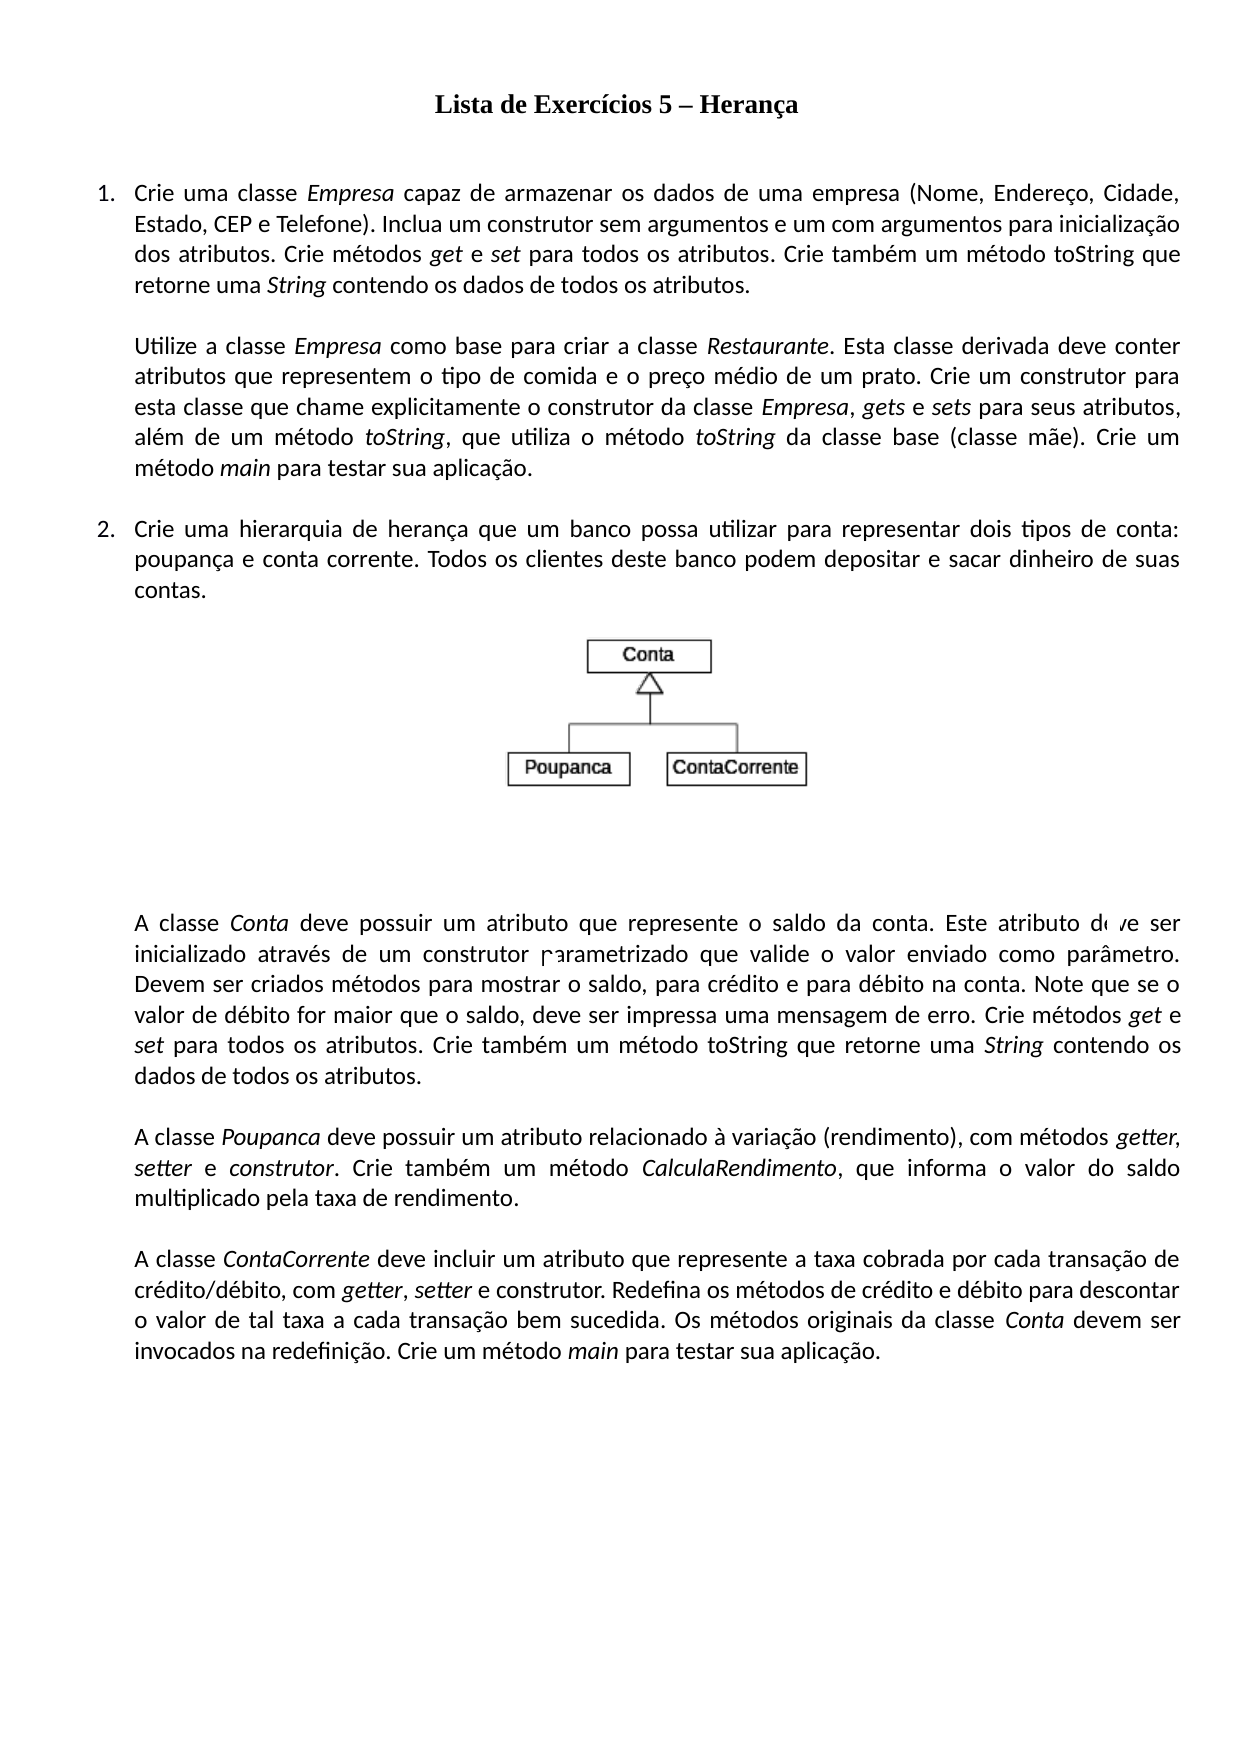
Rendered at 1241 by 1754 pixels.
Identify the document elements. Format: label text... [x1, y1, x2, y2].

list Utilize a classe Empresa como base para criar a classe Restaurante. Esta classe derivada deve conter atributos que representem o tipo de comida e o preço médio de um prato. Crie um construtor para esta classe que chame explicitamente o construtor da classe Empresa, gets e sets para seus atributos, além de um método toString, que utiliza o método toString da classe base (classe mãe). Crie um método main para testar sua aplicação. [134, 330, 1181, 482]
text Lista de Exercícios 5 – Herança [59, 89, 1181, 120]
list Crie uma classe Empresa capaz de armazenar os dados de uma empresa (Nome, Endereço, Cidade, Estado, CEP e Telefone). Inclua um construtor sem argumentos e um com argumentos para inicialização dos atributos. Crie métodos get e set para todos os atributos. Crie também um método toString que retorne uma String contendo os dados de todos os atributos. [97, 177, 1181, 299]
list A classe ContaCorrente deve incluir um atributo que represente a taxa cobrada por cada transação de crédito/débito, com getter, setter e construtor. Redefina os métodos de crédito e débito para descontar o valor de tal taxa a cada transação bem sucedida. Os métodos originais da classe Conta devem ser invocados na redefinição. Crie um método main para testar sua aplicação. [134, 1243, 1181, 1365]
list Crie uma hierarquia de herança que um banco possa utilizar para representar dois tipos de conta: poupança e conta corrente. Todos os clientes deste banco podem depositar e sacar dinheiro de suas contas. [97, 513, 1181, 604]
list A classe Conta deve possuir um atributo que represente o saldo da conta. Este atributo deve ser inicializado através de um construtor parametrizado que valide o valor enviado como parâmetro. Devem ser criados métodos para mostrar o saldo, para crédito e para débito na conta. Note que se o valor de débito for maior que o saldo, deve ser impressa uma mensagem de erro. Crie métodos get e set para todos os atributos. Crie também um método toString que retorne uma String contendo os dados de todos os atributos. [134, 908, 1181, 1091]
list A classe Poupanca deve possuir um atributo relacionado à variação (rendimento), com métodos getter, setter e construtor. Crie também um método CalculaRendimento, que informa o valor do saldo multiplicado pela taxa de rendimento. [134, 1121, 1181, 1213]
